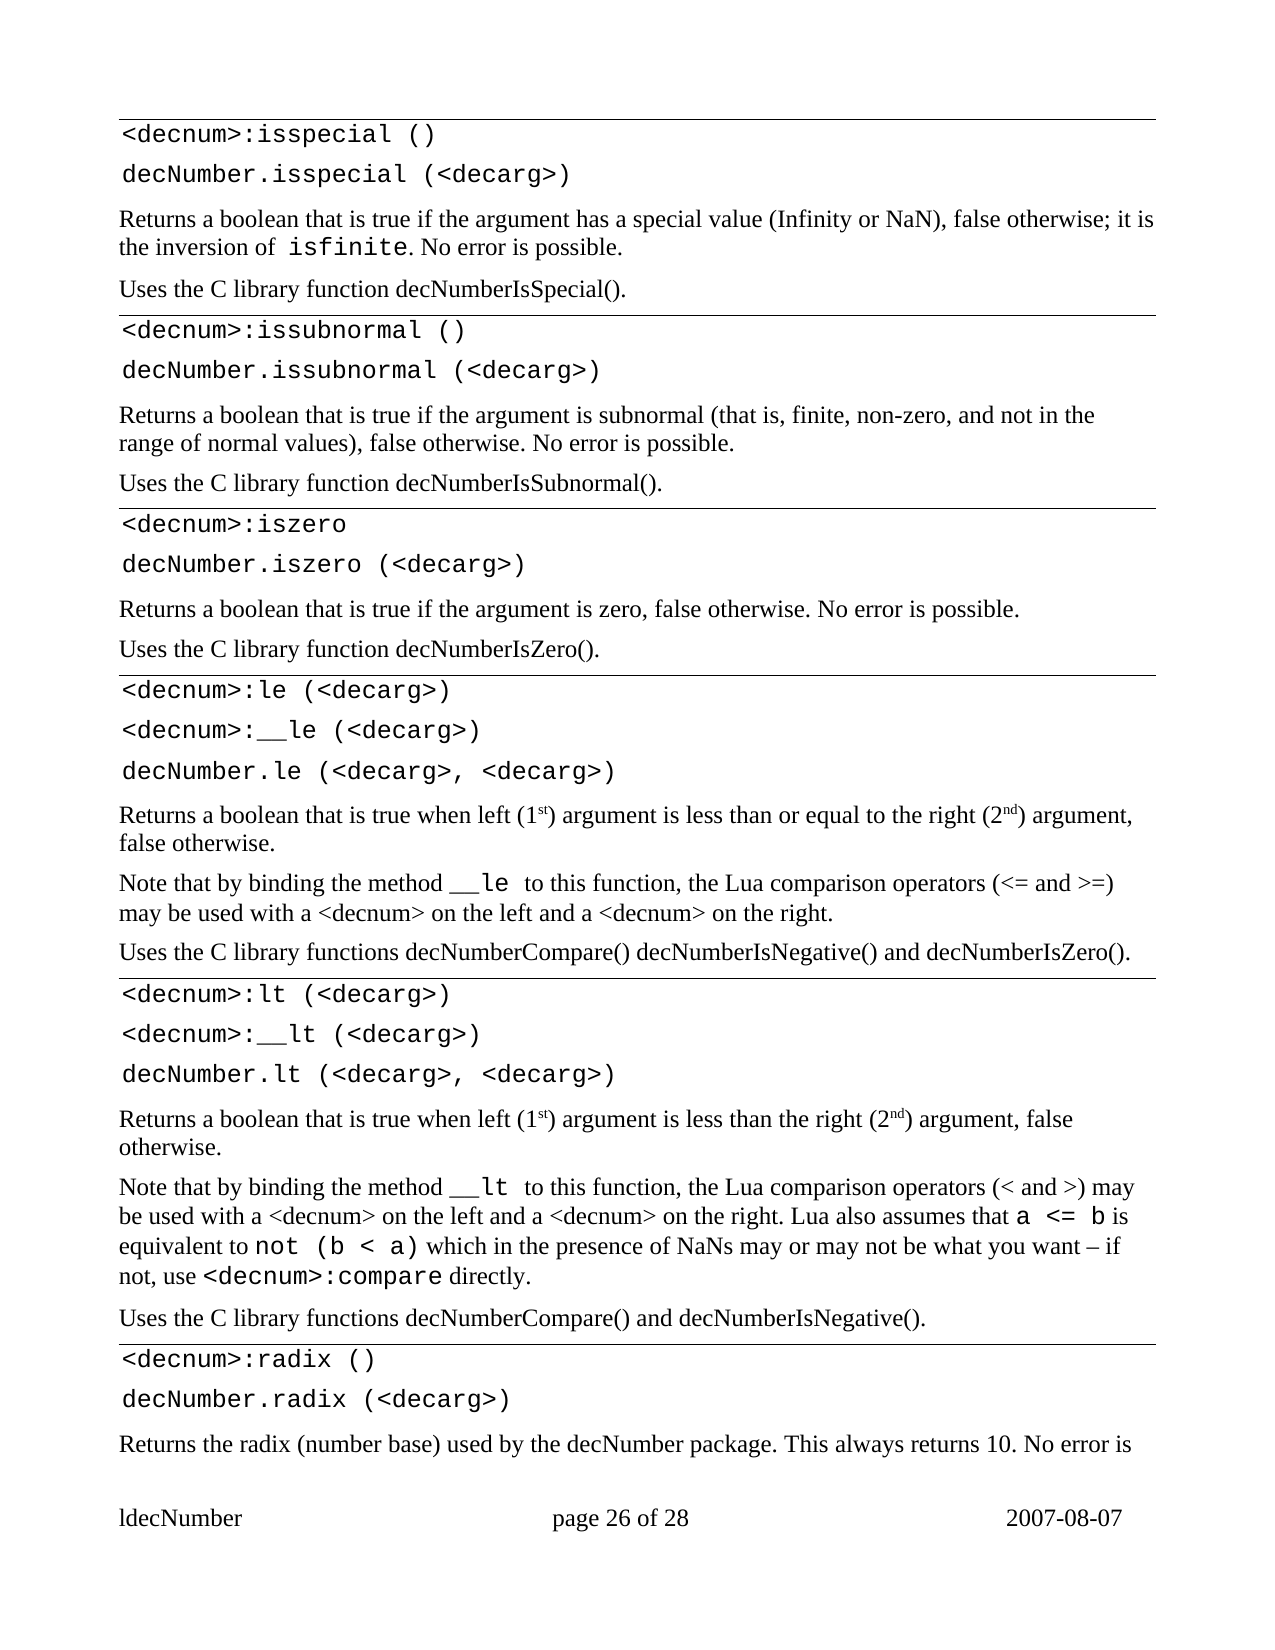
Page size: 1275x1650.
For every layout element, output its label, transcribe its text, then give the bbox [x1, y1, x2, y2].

text Returns the radix (number base) used by the decNumber package. This always returns 10. No error is [118, 1430, 1156, 1458]
text decNumber.le (<decarg>, <decarg>) [118, 755, 1156, 789]
text Note that by binding the method __le to this function, the Lua comparison operators (<= and >=) may be used with a <decnum> on the left and a <decnum> on the right. [118, 869, 1156, 926]
text decNumber.iszero (<decarg>) [118, 549, 1156, 583]
text <decnum>:__le (<decarg>) [118, 715, 1156, 746]
text Returns a boolean that is true when left (1st) argument is less than the right (2nd) argument, false otherwise. [118, 1105, 1156, 1161]
text <decnum>:iszero [118, 509, 1156, 540]
text Uses the C library function decNumberIsSpecial(). [118, 275, 1156, 302]
text decNumber.radix (<decarg>) [118, 1384, 1156, 1418]
text Returns a boolean that is true if the argument is subnormal (that is, finite, non-zero, and not in the range of normal values), false otherwise. No error is possible. [118, 401, 1156, 457]
text Returns a boolean that is true if the argument is zero, false otherwise. No error is possible. [118, 595, 1156, 623]
text decNumber.issubnormal (<decarg>) [118, 355, 1156, 389]
text Uses the C library function decNumberIsSubnormal(). [118, 469, 1156, 496]
text <decnum>:issubnormal () [118, 316, 1156, 346]
text Uses the C library functions decNumberCompare() decNumberIsNegative() and decNumberIsZero(). [118, 938, 1156, 966]
text <decnum>:__lt (<decarg>) [118, 1018, 1156, 1050]
text <decnum>:lt (<decarg>) [118, 979, 1156, 1009]
text decNumber.lt (<decarg>, <decarg>) [118, 1059, 1156, 1093]
text <decnum>:le (<decarg>) [118, 676, 1156, 706]
text Uses the C library functions decNumberCompare() and decNumberIsNegative(). [118, 1304, 1156, 1331]
text Returns a boolean that is true if the argument has a special value (Infinity or NaN), false otherwise; it is the inversion of isfinite. No error is possible. [118, 205, 1156, 263]
text Note that by binding the method __lt to this function, the Lua comparison operators (< and >) may be used with a <decnum> on the left and a <decnum> on the right. Lua also assumes that a <= b is equivalent to not (b < a) which in the presence of NaNs may or may not be what you want – if not, use <decnum>:compare directly. [118, 1173, 1156, 1292]
text <decnum>:isspecial () [118, 120, 1156, 150]
text Uses the C library function decNumberIsZero(). [118, 635, 1156, 662]
text <decnum>:radix () [118, 1345, 1156, 1375]
text Returns a boolean that is true when left (1st) argument is less than or equal to the right (2nd) argument, false otherwise. [118, 802, 1156, 857]
text decNumber.isspecial (<decarg>) [118, 159, 1156, 193]
